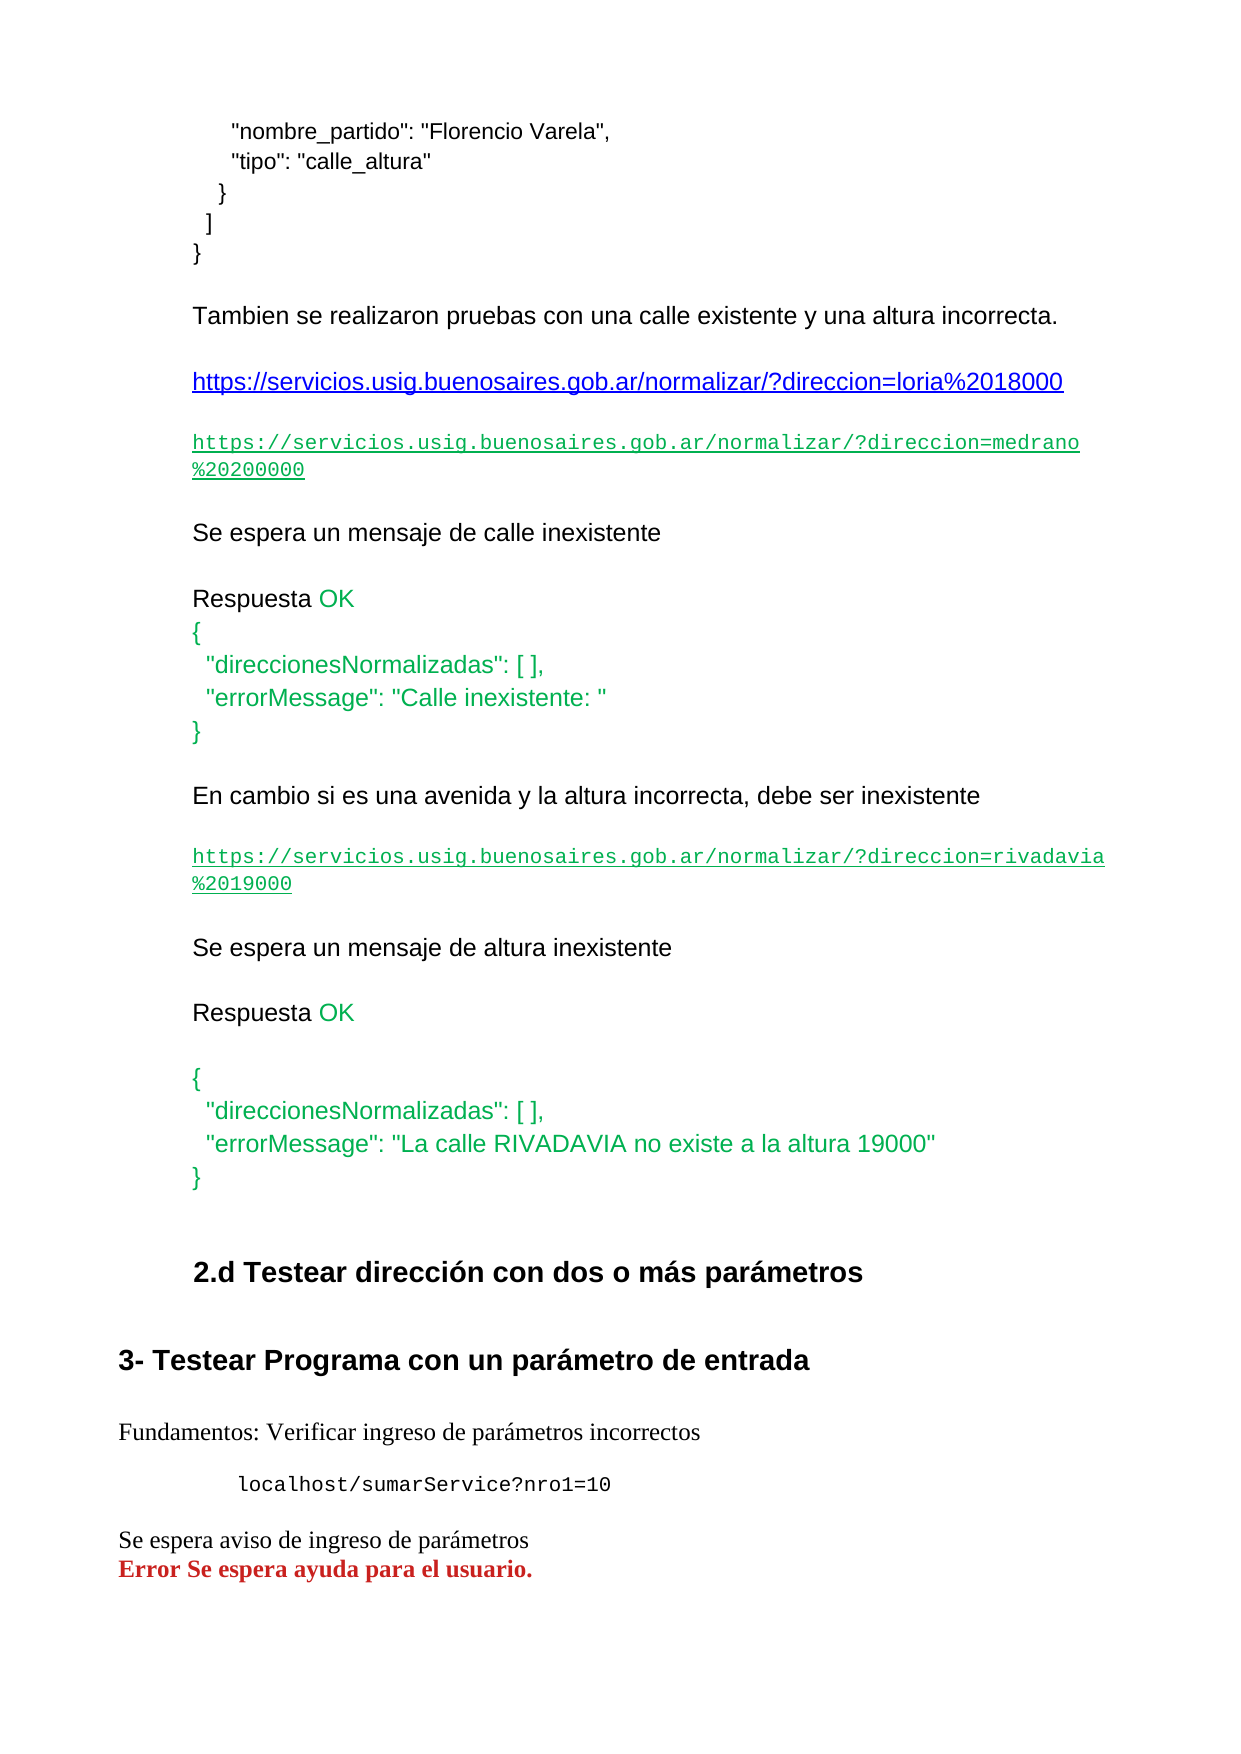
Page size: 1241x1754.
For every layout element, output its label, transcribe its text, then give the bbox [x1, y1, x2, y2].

text Tambien se realizaron pruebas con una calle existente y una altura incorrecta. [192, 301, 1144, 330]
text https://servicios.usig.buenosaires.gob.ar/normalizar/?direccion=rivadavia%2019000 [192, 846, 1144, 897]
text { [192, 1063, 1144, 1092]
text Se espera aviso de ingreso de parámetros [118, 1525, 1122, 1554]
text { [192, 617, 1144, 645]
text } [118, 178, 1122, 205]
text Se espera un mensaje de altura inexistente [192, 933, 1144, 961]
text Error Se espera ayuda para el usuario. [118, 1554, 1122, 1583]
text 3- Testear Programa con un parámetro de entrada [118, 1343, 1122, 1376]
text https://servicios.usig.buenosaires.gob.ar/normalizar/?direccion=medrano%20200000 [192, 432, 1144, 483]
text Se espera un mensaje de calle inexistente [192, 518, 1144, 547]
text "tipo": "calle_altura" [118, 148, 1122, 175]
text "direccionesNormalizadas": [ ], [192, 649, 1144, 678]
text } [192, 716, 1144, 744]
text En cambio si es una avenida y la altura incorrecta, debe ser inexistente [192, 781, 1144, 809]
text "errorMessage": "La calle RIVADAVIA no existe a la altura 19000" [192, 1129, 1144, 1158]
text Fundamentos: Verificar ingreso de parámetros incorrectos [118, 1417, 1122, 1446]
text https://servicios.usig.buenosaires.gob.ar/normalizar/?direccion=loria%2018000 [192, 367, 1144, 395]
text } [192, 1162, 1144, 1191]
text localhost/sumarService?nro1=10 [118, 1473, 1122, 1497]
text 2.d Testear dirección con dos o más parámetros [118, 1255, 1122, 1289]
text "errorMessage": "Calle inexistente: " [192, 683, 1144, 711]
text ] [118, 209, 1122, 235]
text "direccionesNormalizadas": [ ], [192, 1096, 1144, 1125]
text Respuesta OK [192, 583, 1144, 612]
text } [118, 239, 1122, 265]
text Respuesta OK [192, 998, 1144, 1027]
text "nombre_partido": "Florencio Varela", [118, 118, 1122, 144]
